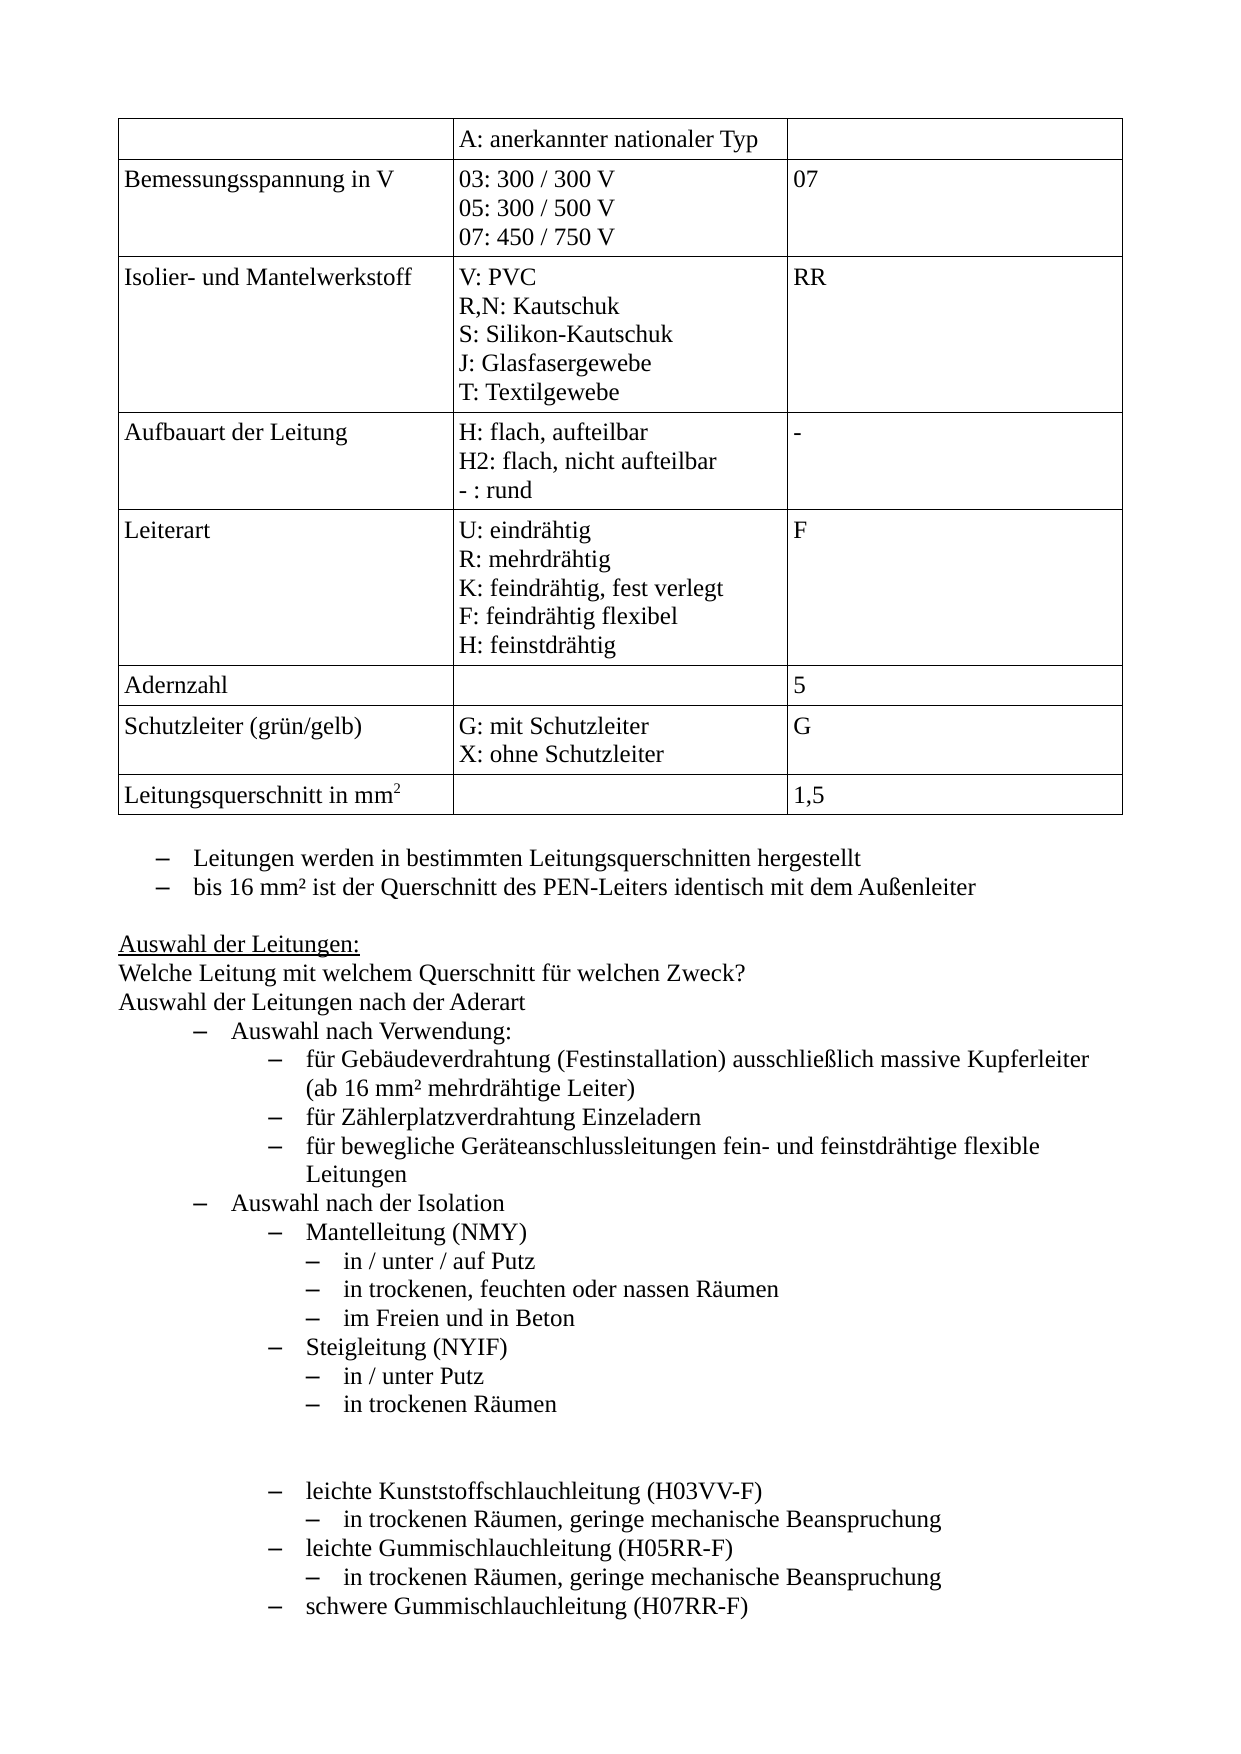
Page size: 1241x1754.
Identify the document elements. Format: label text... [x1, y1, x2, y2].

list leichte Gummischlauchleitung (H05RR-F) [268, 1533, 1122, 1562]
text Auswahl der Leitungen: [118, 929, 1122, 958]
table_cell Adernzahl [119, 666, 453, 705]
table_cell Aufbauart der Leitung [119, 413, 453, 509]
table_cell G: mit Schutzleiter X: ohne Schutzleiter [454, 706, 787, 774]
table_cell [788, 119, 1122, 158]
list für Zählerplatzverdrahtung Einzeladern [268, 1102, 1122, 1131]
table_cell 07 [788, 160, 1122, 256]
table_cell 03: 300 / 300 V 05: 300 / 500 V 07: 450 / 750 V [454, 160, 787, 256]
table_cell Leitungsquerschnitt in mm2 [119, 775, 453, 814]
list in / unter / auf Putz [306, 1246, 1122, 1274]
table_cell A: anerkannter nationaler Typ [454, 119, 787, 158]
text Auswahl der Leitungen nach der Aderart [118, 987, 1122, 1016]
table_cell - [788, 413, 1122, 509]
list in / unter Putz [306, 1361, 1122, 1389]
table_cell Isolier- und Mantelwerkstoff [119, 257, 453, 412]
table_cell [119, 119, 453, 158]
table_cell [454, 666, 787, 705]
table_cell U: eindrähtig R: mehrdrähtig K: feindrähtig, fest verlegt F: feindrähtig flexibel H: feinstdrähtig [454, 510, 787, 665]
table_cell G [788, 706, 1122, 774]
list in trockenen Räumen, geringe mechanische Beanspruchung [306, 1504, 1122, 1533]
list Steigleitung (NYIF) [268, 1332, 1122, 1361]
table_cell Leiterart [119, 510, 453, 665]
list (ab 16 mm² mehrdrähtige Leiter) [268, 1073, 1122, 1102]
list für bewegliche Geräteanschlussleitungen fein- und feinstdrähtige flexible Leitungen [268, 1131, 1122, 1188]
list bis 16 mm² ist der Querschnitt des PEN-Leiters identisch mit dem Außenleiter [156, 872, 1122, 901]
list Auswahl nach Verwendung: [193, 1016, 1122, 1044]
list in trockenen Räumen [306, 1389, 1122, 1418]
list im Freien und in Beton [306, 1303, 1122, 1332]
list Leitungen werden in bestimmten Leitungsquerschnitten hergestellt [156, 843, 1122, 872]
list leichte Kunststoffschlauchleitung (H03VV-F) [268, 1476, 1122, 1504]
list schwere Gummischlauchleitung (H07RR-F) [268, 1591, 1122, 1619]
table_cell F [788, 510, 1122, 665]
list für Gebäudeverdrahtung (Festinstallation) ausschließlich massive Kupferleiter [268, 1044, 1122, 1073]
table_cell V: PVC R,N: Kautschuk S: Silikon-Kautschuk J: Glasfasergewebe T: Textilgewebe [454, 257, 787, 412]
table_cell Schutzleiter (grün/gelb) [119, 706, 453, 774]
table_cell Bemessungsspannung in V [119, 160, 453, 256]
table_cell RR [788, 257, 1122, 412]
table_cell 5 [788, 666, 1122, 705]
list in trockenen Räumen, geringe mechanische Beanspruchung [306, 1562, 1122, 1591]
text Welche Leitung mit welchem Querschnitt für welchen Zweck? [118, 958, 1122, 987]
list Mantelleitung (NMY) [268, 1217, 1122, 1246]
table_cell [454, 775, 787, 814]
table_cell H: flach, aufteilbar H2: flach, nicht aufteilbar - : rund [454, 413, 787, 509]
list Auswahl nach der Isolation [193, 1188, 1122, 1217]
table_cell 1,5 [788, 775, 1122, 814]
list in trockenen, feuchten oder nassen Räumen [306, 1274, 1122, 1303]
